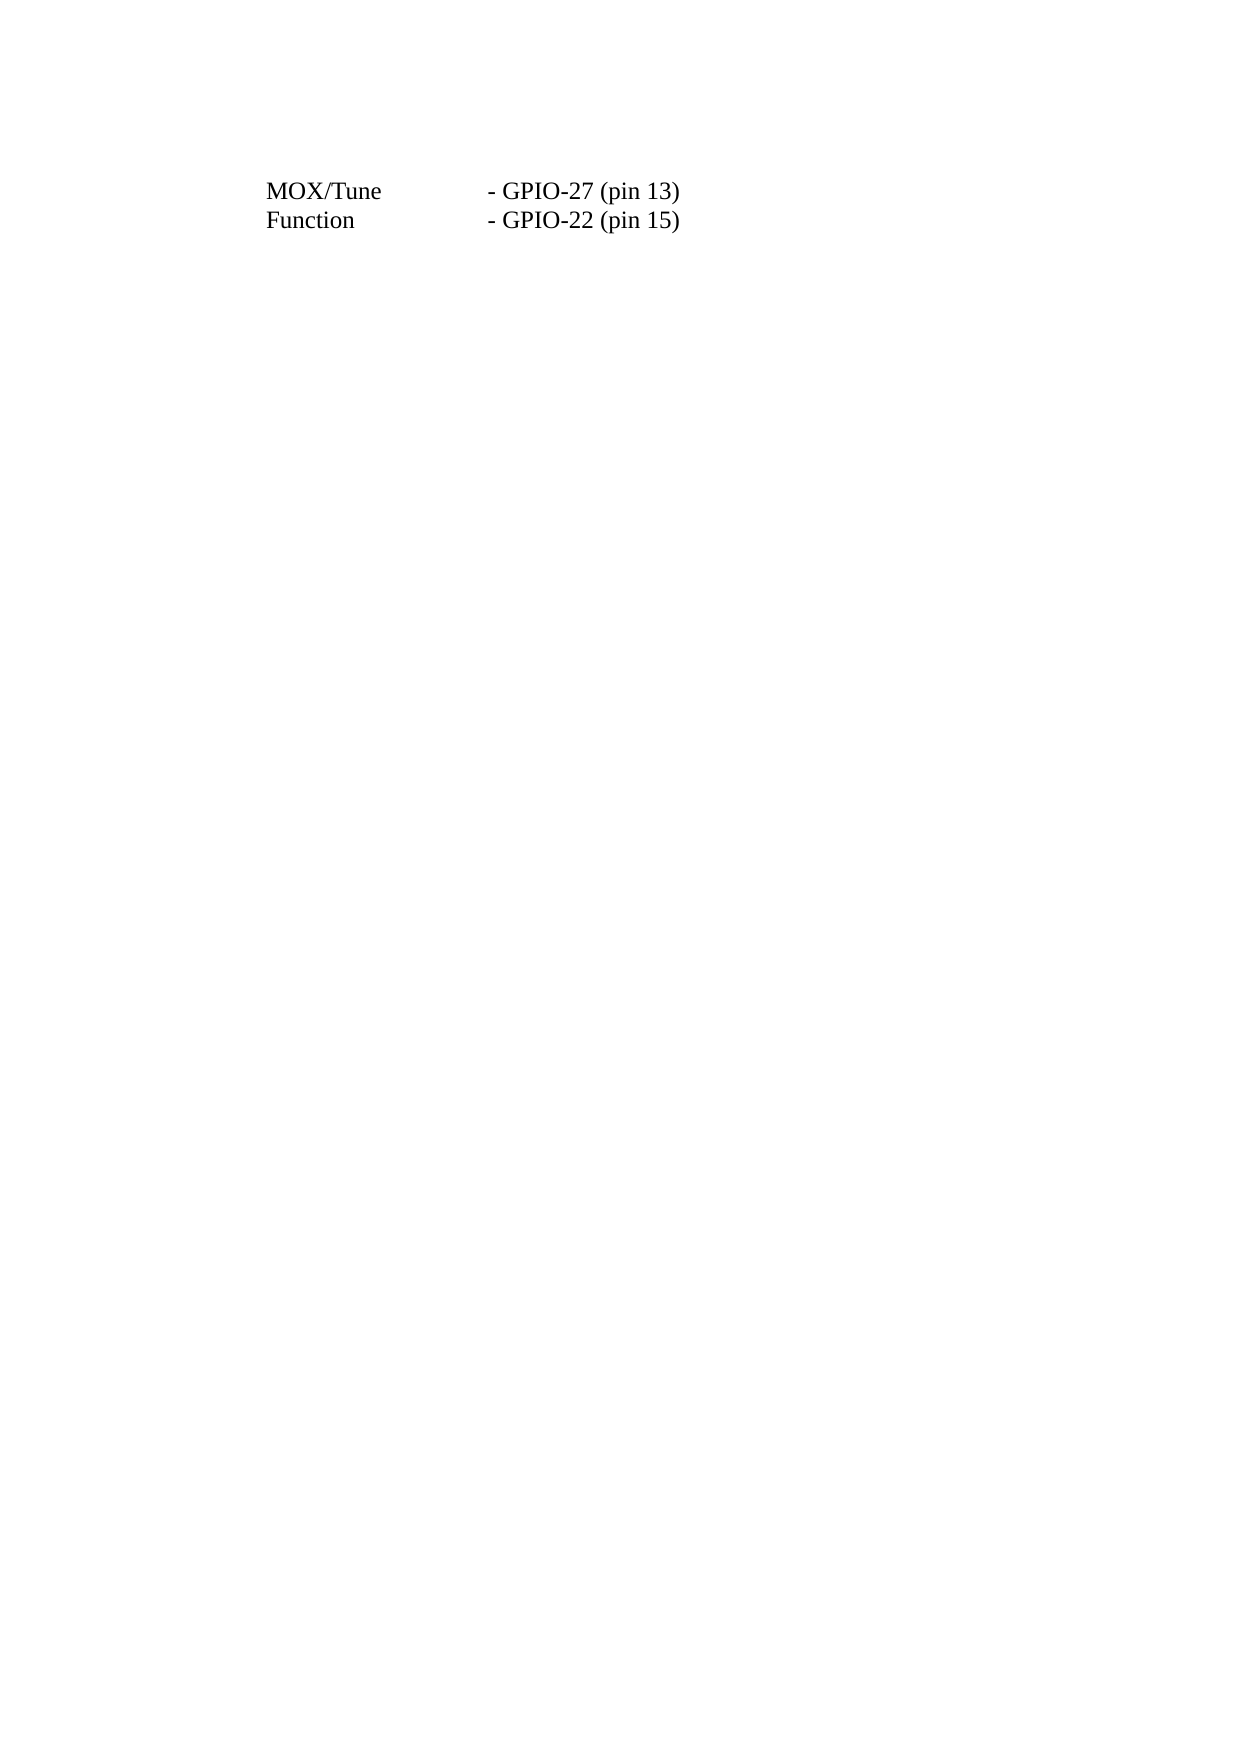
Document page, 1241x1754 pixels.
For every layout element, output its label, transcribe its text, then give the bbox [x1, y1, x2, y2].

text MOX/Tune - GPIO-27 (pin 13) [266, 176, 1122, 205]
text Function - GPIO-22 (pin 15) [266, 205, 1122, 234]
